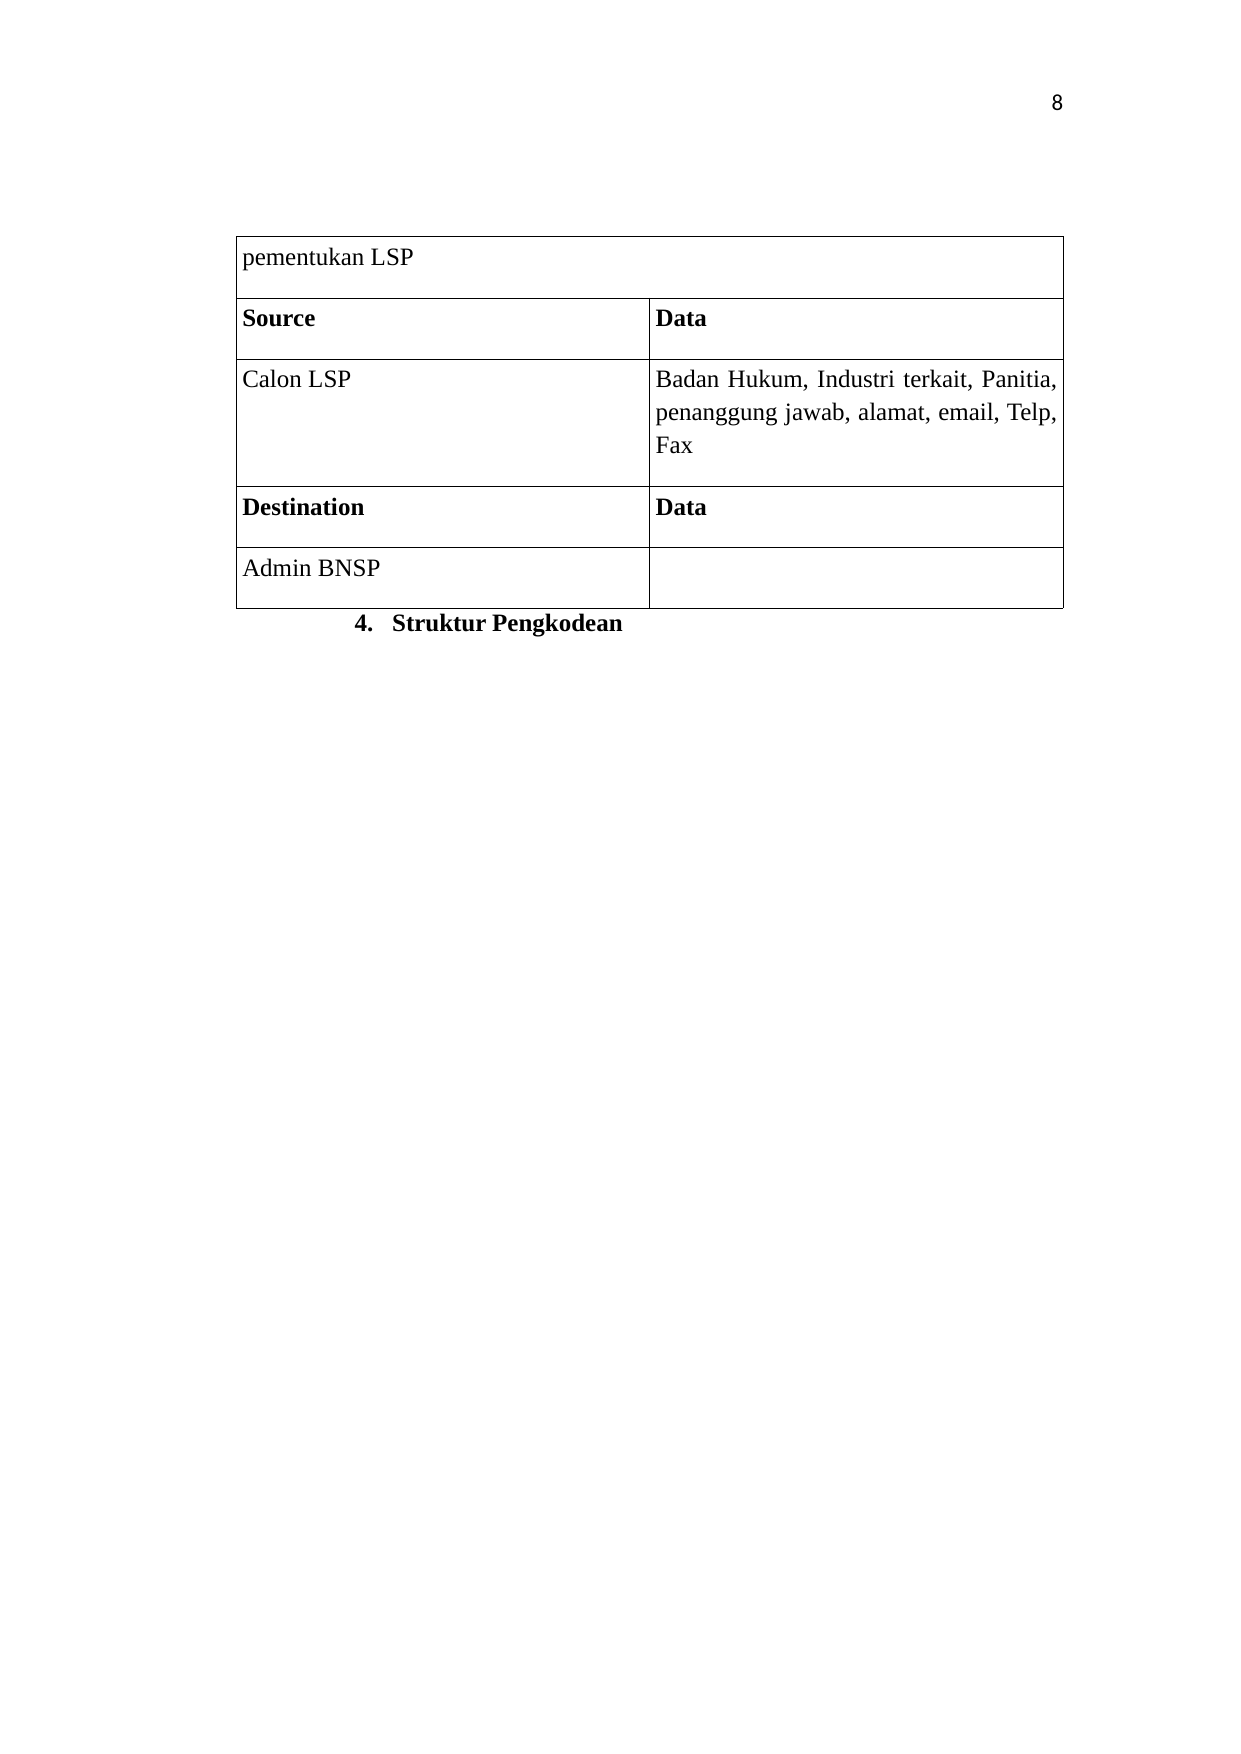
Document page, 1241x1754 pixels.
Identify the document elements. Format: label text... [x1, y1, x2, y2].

table_cell Data [650, 299, 1063, 358]
table_cell Source [237, 299, 649, 358]
table_cell Calon LSP [237, 360, 649, 486]
table_cell Data [650, 487, 1063, 547]
table_cell Destination [237, 487, 649, 547]
table_header pementukan LSP [237, 237, 1063, 297]
table_cell [650, 548, 1063, 608]
table_cell Admin BNSP [237, 548, 649, 608]
table_cell Badan Hukum, Industri terkait, Panitia, penanggung jawab, alamat, email, Telp, Fax [650, 360, 1063, 486]
list Struktur Pengkodean [354, 609, 1063, 637]
